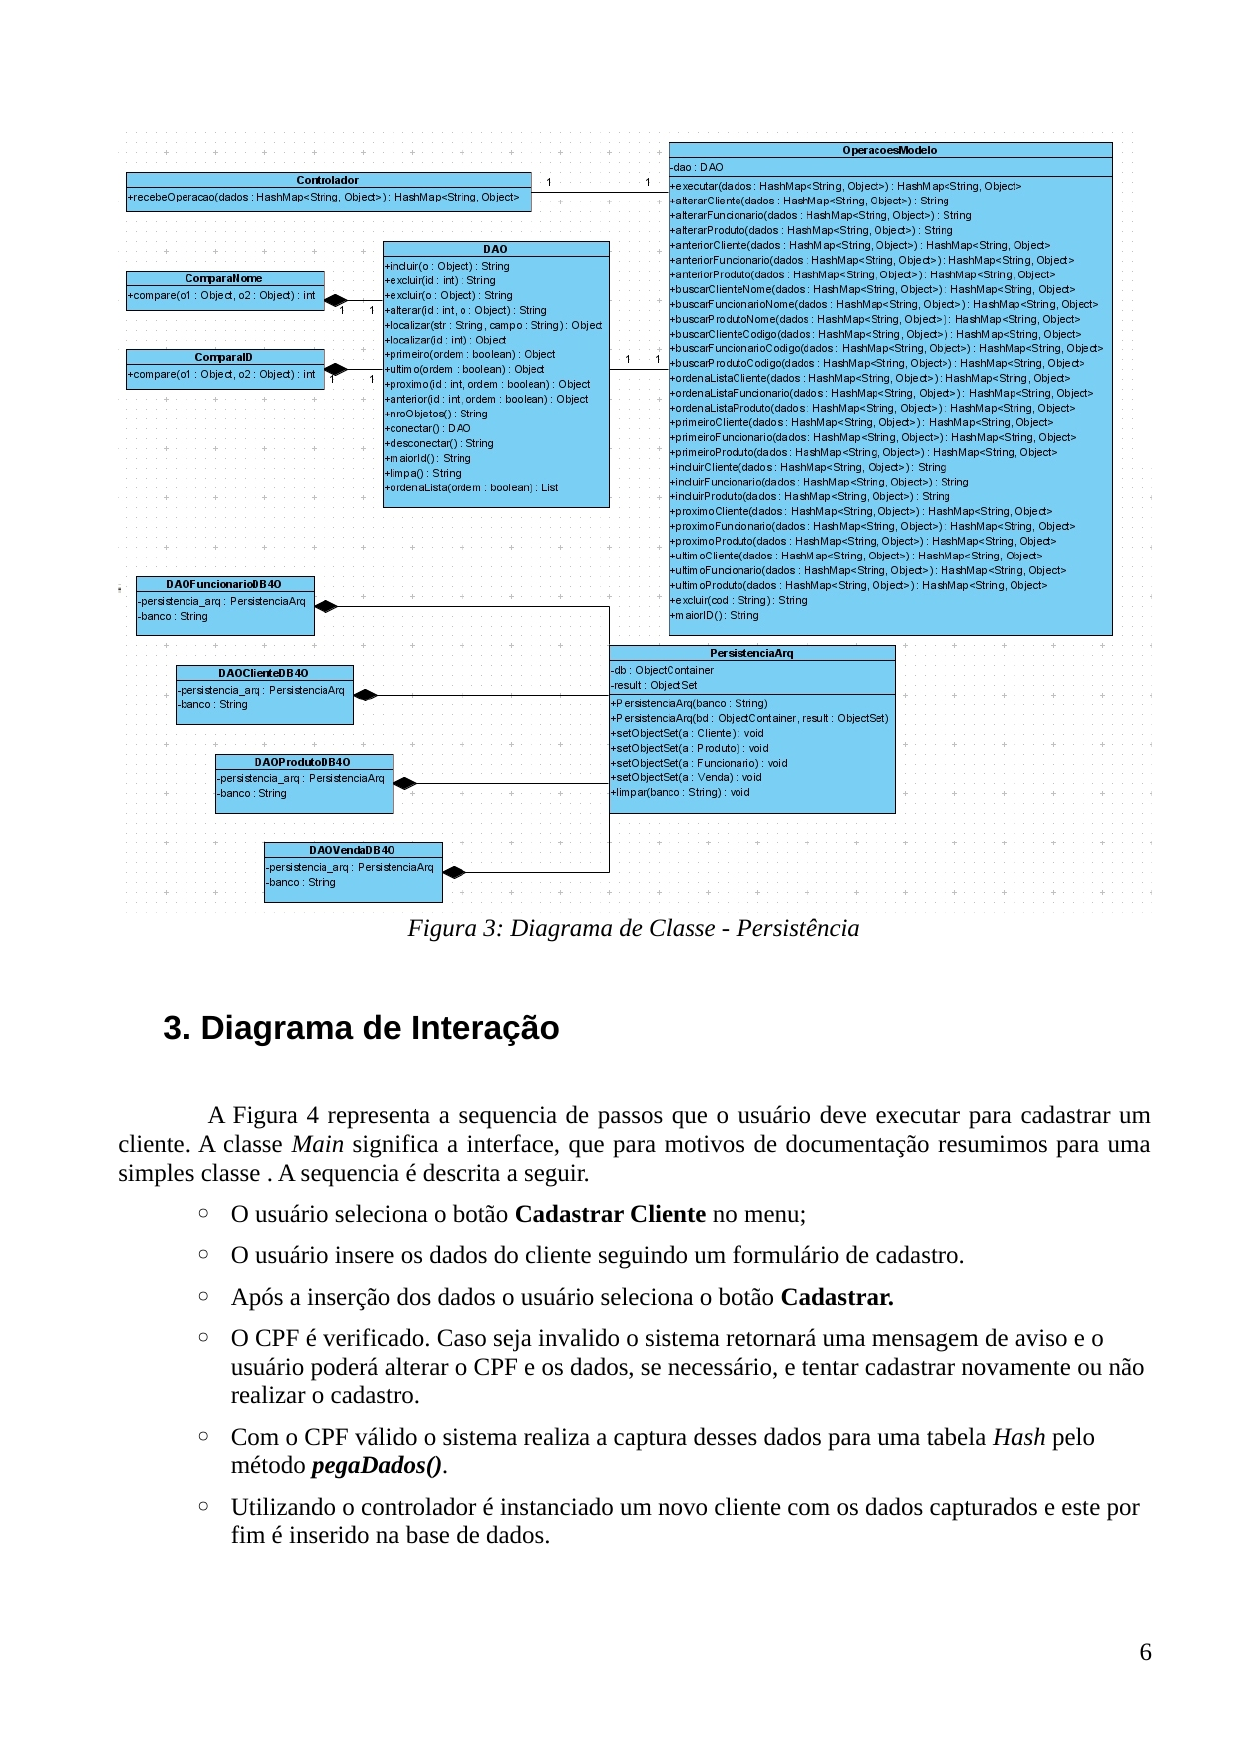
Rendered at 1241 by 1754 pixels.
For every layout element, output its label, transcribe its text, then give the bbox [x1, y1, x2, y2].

subtitle 3. Diagrama de Interação [118, 1008, 1152, 1047]
list O CPF é verificado. Caso seja invalido o sistema retornará uma mensagem de aviso e o usuário poderá alterar o CPF e os dados, se necessário, e tentar cadastrar novamente ou não realizar o cadastro. [193, 1323, 1152, 1409]
picture [118, 130, 1152, 913]
text A Figura 4 representa a sequencia de passos que o usuário deve executar para cadastrar um cliente. A classe Main significa a interface, que para motivos de documentação resumimos para uma simples classe . A sequencia é descrita a seguir. [118, 1100, 1152, 1187]
list Utilizando o controlador é instanciado um novo cliente com os dados capturados e este por fim é inserido na base de dados. [193, 1492, 1152, 1549]
list Após a inserção dos dados o usuário seleciona o botão Cadastrar. [193, 1282, 1152, 1310]
list Com o CPF válido o sistema realiza a captura desses dados para uma tabela Hash pelo método pegaDados(). [193, 1422, 1152, 1479]
list O usuário seleciona o botão Cadastrar Cliente no menu; [193, 1199, 1152, 1228]
list O usuário insere os dados do cliente seguindo um formulário de cadastro. [193, 1240, 1152, 1269]
text Figura 3: Diagrama de Classe - Persistência [118, 913, 1152, 942]
